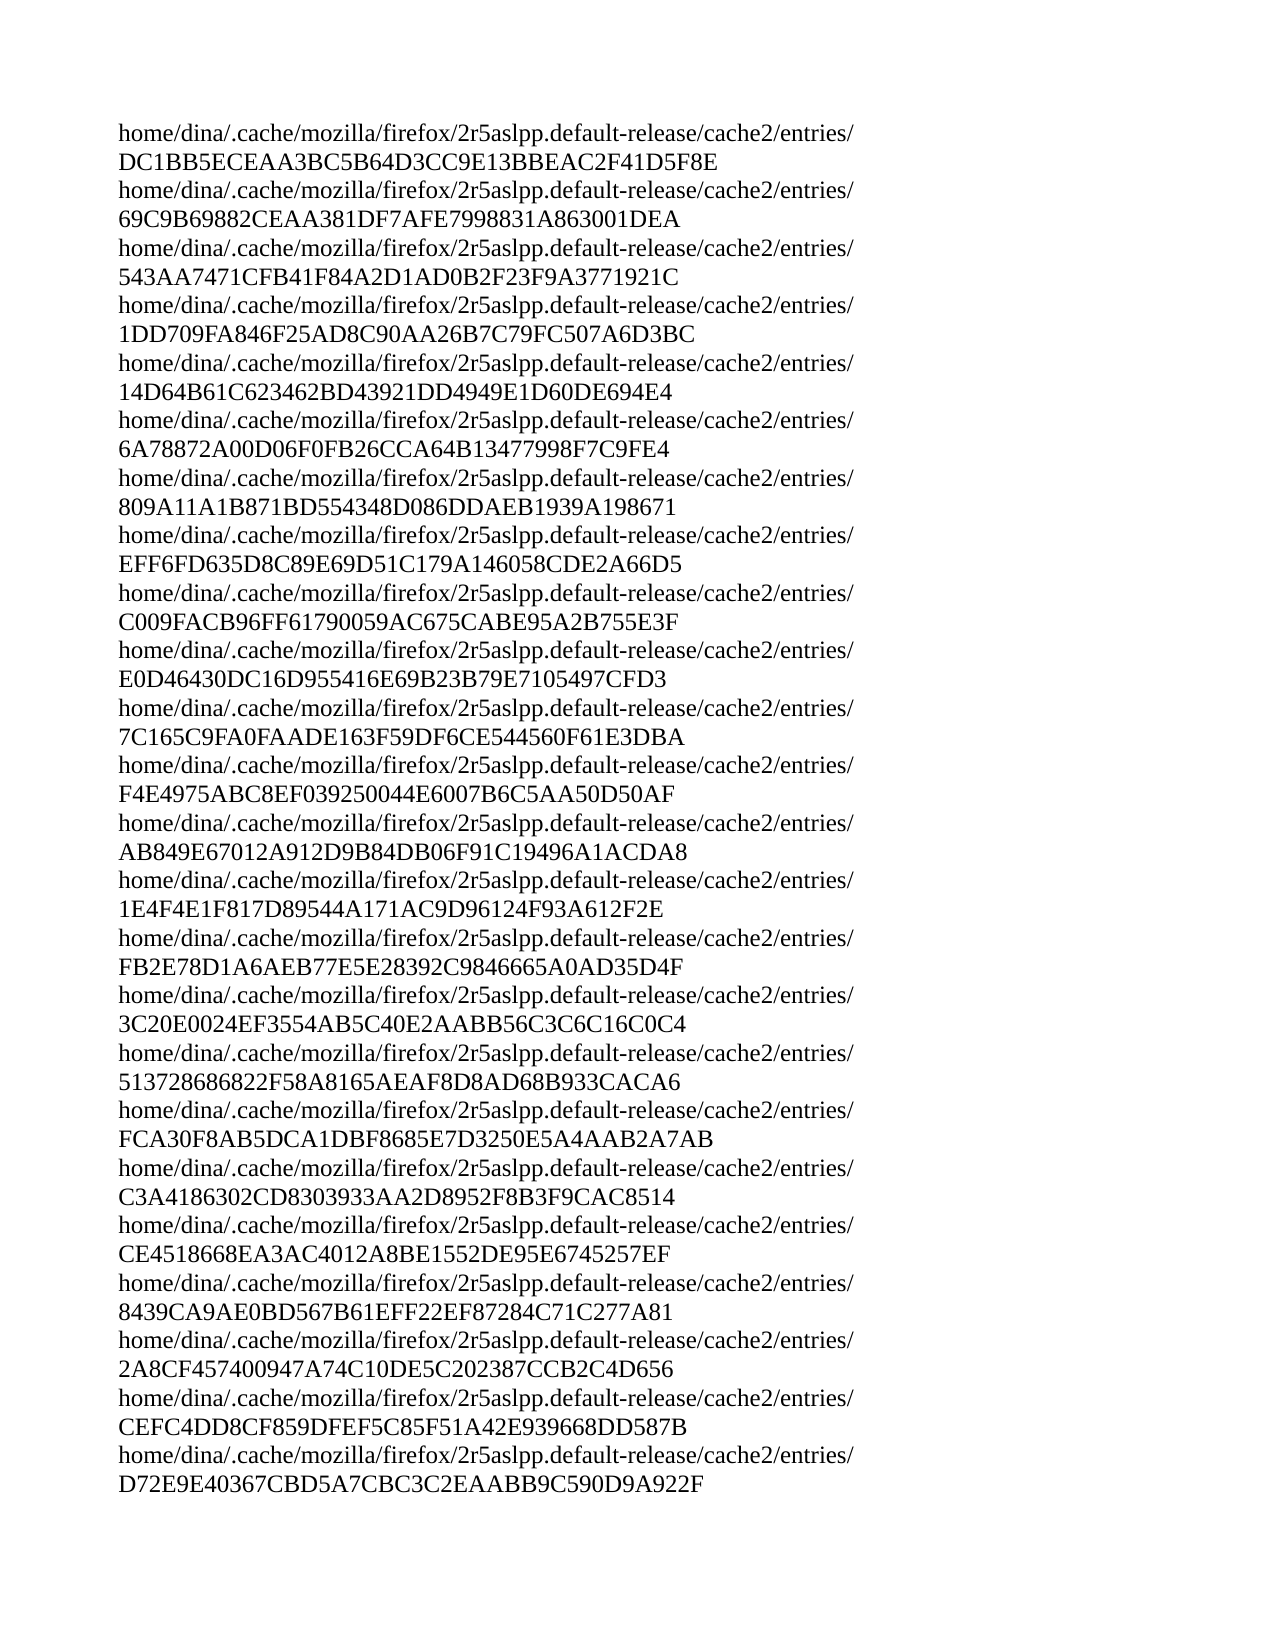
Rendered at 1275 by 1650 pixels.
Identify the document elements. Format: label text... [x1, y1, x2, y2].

text home/dina/.cache/mozilla/firefox/2r5aslpp.default-release/cache2/entries/D72E9E40367CBD5A7CBC3C2EAABB9C590D9A922F [118, 1441, 1157, 1498]
text home/dina/.cache/mozilla/firefox/2r5aslpp.default-release/cache2/entries/1DD709FA846F25AD8C90AA26B7C79FC507A6D3BC [118, 291, 1157, 348]
text home/dina/.cache/mozilla/firefox/2r5aslpp.default-release/cache2/entries/14D64B61C623462BD43921DD4949E1D60DE694E4 [118, 348, 1157, 406]
text home/dina/.cache/mozilla/firefox/2r5aslpp.default-release/cache2/entries/EFF6FD635D8C89E69D51C179A146058CDE2A66D5 [118, 521, 1157, 578]
text home/dina/.cache/mozilla/firefox/2r5aslpp.default-release/cache2/entries/7C165C9FA0FAADE163F59DF6CE544560F61E3DBA [118, 693, 1157, 751]
text home/dina/.cache/mozilla/firefox/2r5aslpp.default-release/cache2/entries/DC1BB5ECEAA3BC5B64D3CC9E13BBEAC2F41D5F8E [118, 118, 1157, 176]
text home/dina/.cache/mozilla/firefox/2r5aslpp.default-release/cache2/entries/C3A4186302CD8303933AA2D8952F8B3F9CAC8514 [118, 1153, 1157, 1211]
text home/dina/.cache/mozilla/firefox/2r5aslpp.default-release/cache2/entries/6A78872A00D06F0FB26CCA64B13477998F7C9FE4 [118, 406, 1157, 463]
text home/dina/.cache/mozilla/firefox/2r5aslpp.default-release/cache2/entries/CE4518668EA3AC4012A8BE1552DE95E6745257EF [118, 1211, 1157, 1268]
text home/dina/.cache/mozilla/firefox/2r5aslpp.default-release/cache2/entries/E0D46430DC16D955416E69B23B79E7105497CFD3 [118, 636, 1157, 693]
text home/dina/.cache/mozilla/firefox/2r5aslpp.default-release/cache2/entries/CEFC4DD8CF859DFEF5C85F51A42E939668DD587B [118, 1383, 1157, 1441]
text home/dina/.cache/mozilla/firefox/2r5aslpp.default-release/cache2/entries/809A11A1B871BD554348D086DDAEB1939A198671 [118, 463, 1157, 521]
text home/dina/.cache/mozilla/firefox/2r5aslpp.default-release/cache2/entries/1E4F4E1F817D89544A171AC9D96124F93A612F2E [118, 866, 1157, 923]
text home/dina/.cache/mozilla/firefox/2r5aslpp.default-release/cache2/entries/F4E4975ABC8EF039250044E6007B6C5AA50D50AF [118, 751, 1157, 808]
text home/dina/.cache/mozilla/firefox/2r5aslpp.default-release/cache2/entries/AB849E67012A912D9B84DB06F91C19496A1ACDA8 [118, 808, 1157, 866]
text home/dina/.cache/mozilla/firefox/2r5aslpp.default-release/cache2/entries/FCA30F8AB5DCA1DBF8685E7D3250E5A4AAB2A7AB [118, 1096, 1157, 1153]
text home/dina/.cache/mozilla/firefox/2r5aslpp.default-release/cache2/entries/513728686822F58A8165AEAF8D8AD68B933CACA6 [118, 1038, 1157, 1096]
text home/dina/.cache/mozilla/firefox/2r5aslpp.default-release/cache2/entries/2A8CF457400947A74C10DE5C202387CCB2C4D656 [118, 1326, 1157, 1383]
text home/dina/.cache/mozilla/firefox/2r5aslpp.default-release/cache2/entries/3C20E0024EF3554AB5C40E2AABB56C3C6C16C0C4 [118, 981, 1157, 1038]
text home/dina/.cache/mozilla/firefox/2r5aslpp.default-release/cache2/entries/FB2E78D1A6AEB77E5E28392C9846665A0AD35D4F [118, 923, 1157, 981]
text home/dina/.cache/mozilla/firefox/2r5aslpp.default-release/cache2/entries/8439CA9AE0BD567B61EFF22EF87284C71C277A81 [118, 1268, 1157, 1326]
text home/dina/.cache/mozilla/firefox/2r5aslpp.default-release/cache2/entries/69C9B69882CEAA381DF7AFE7998831A863001DEA [118, 176, 1157, 233]
text home/dina/.cache/mozilla/firefox/2r5aslpp.default-release/cache2/entries/543AA7471CFB41F84A2D1AD0B2F23F9A3771921C [118, 233, 1157, 291]
text home/dina/.cache/mozilla/firefox/2r5aslpp.default-release/cache2/entries/C009FACB96FF61790059AC675CABE95A2B755E3F [118, 578, 1157, 636]
